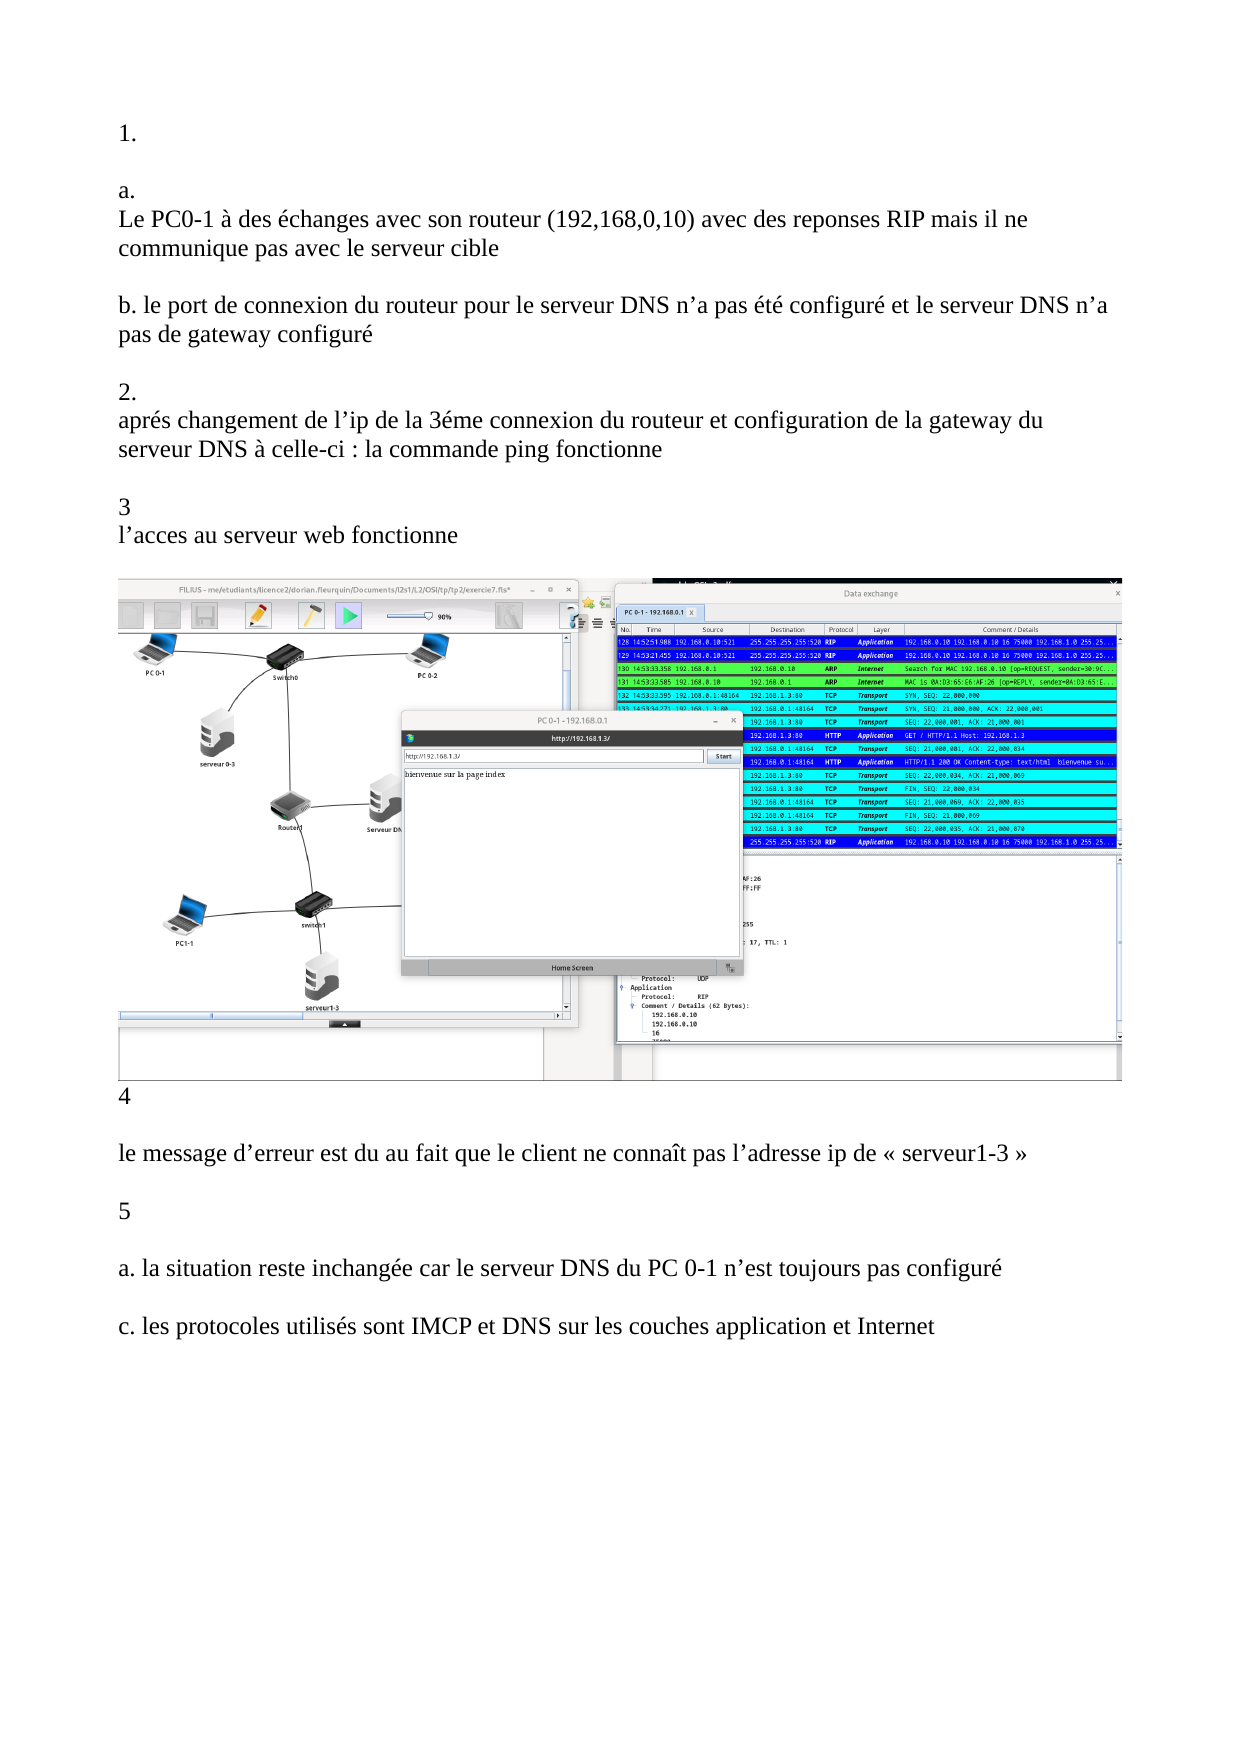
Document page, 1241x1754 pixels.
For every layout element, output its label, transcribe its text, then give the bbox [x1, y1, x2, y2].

text aprés changement de l’ip de la 3éme connexion du routeur et configuration de la gateway du serveur DNS à celle-ci : la commande ping fonctionne [118, 406, 1122, 463]
text a. la situation reste inchangée car le serveur DNS du PC 0-1 n’est toujours pas configuré [118, 1253, 1122, 1282]
text 1. [118, 118, 1122, 147]
text b. le port de connexion du routeur pour le serveur DNS n’a pas été configuré et le serveur DNS n’a pas de gateway configuré [118, 291, 1122, 348]
picture [118, 578, 1123, 1081]
text a. [118, 176, 1122, 204]
text Le PC0-1 à des échanges avec son routeur (192,168,0,10) avec des reponses RIP mais il ne communique pas avec le serveur cible [118, 204, 1122, 262]
text le message d’erreur est du au fait que le client ne connaît pas l’adresse ip de « serveur1-3 » [118, 1138, 1122, 1167]
text 5 [118, 1196, 1122, 1224]
text 4 [118, 1081, 1122, 1109]
text 2. [118, 377, 1122, 406]
text l’acces au serveur web fonctionne [118, 521, 1122, 549]
text c. les protocoles utilisés sont IMCP et DNS sur les couches application et Internet [118, 1311, 1122, 1339]
text 3 [118, 492, 1122, 521]
